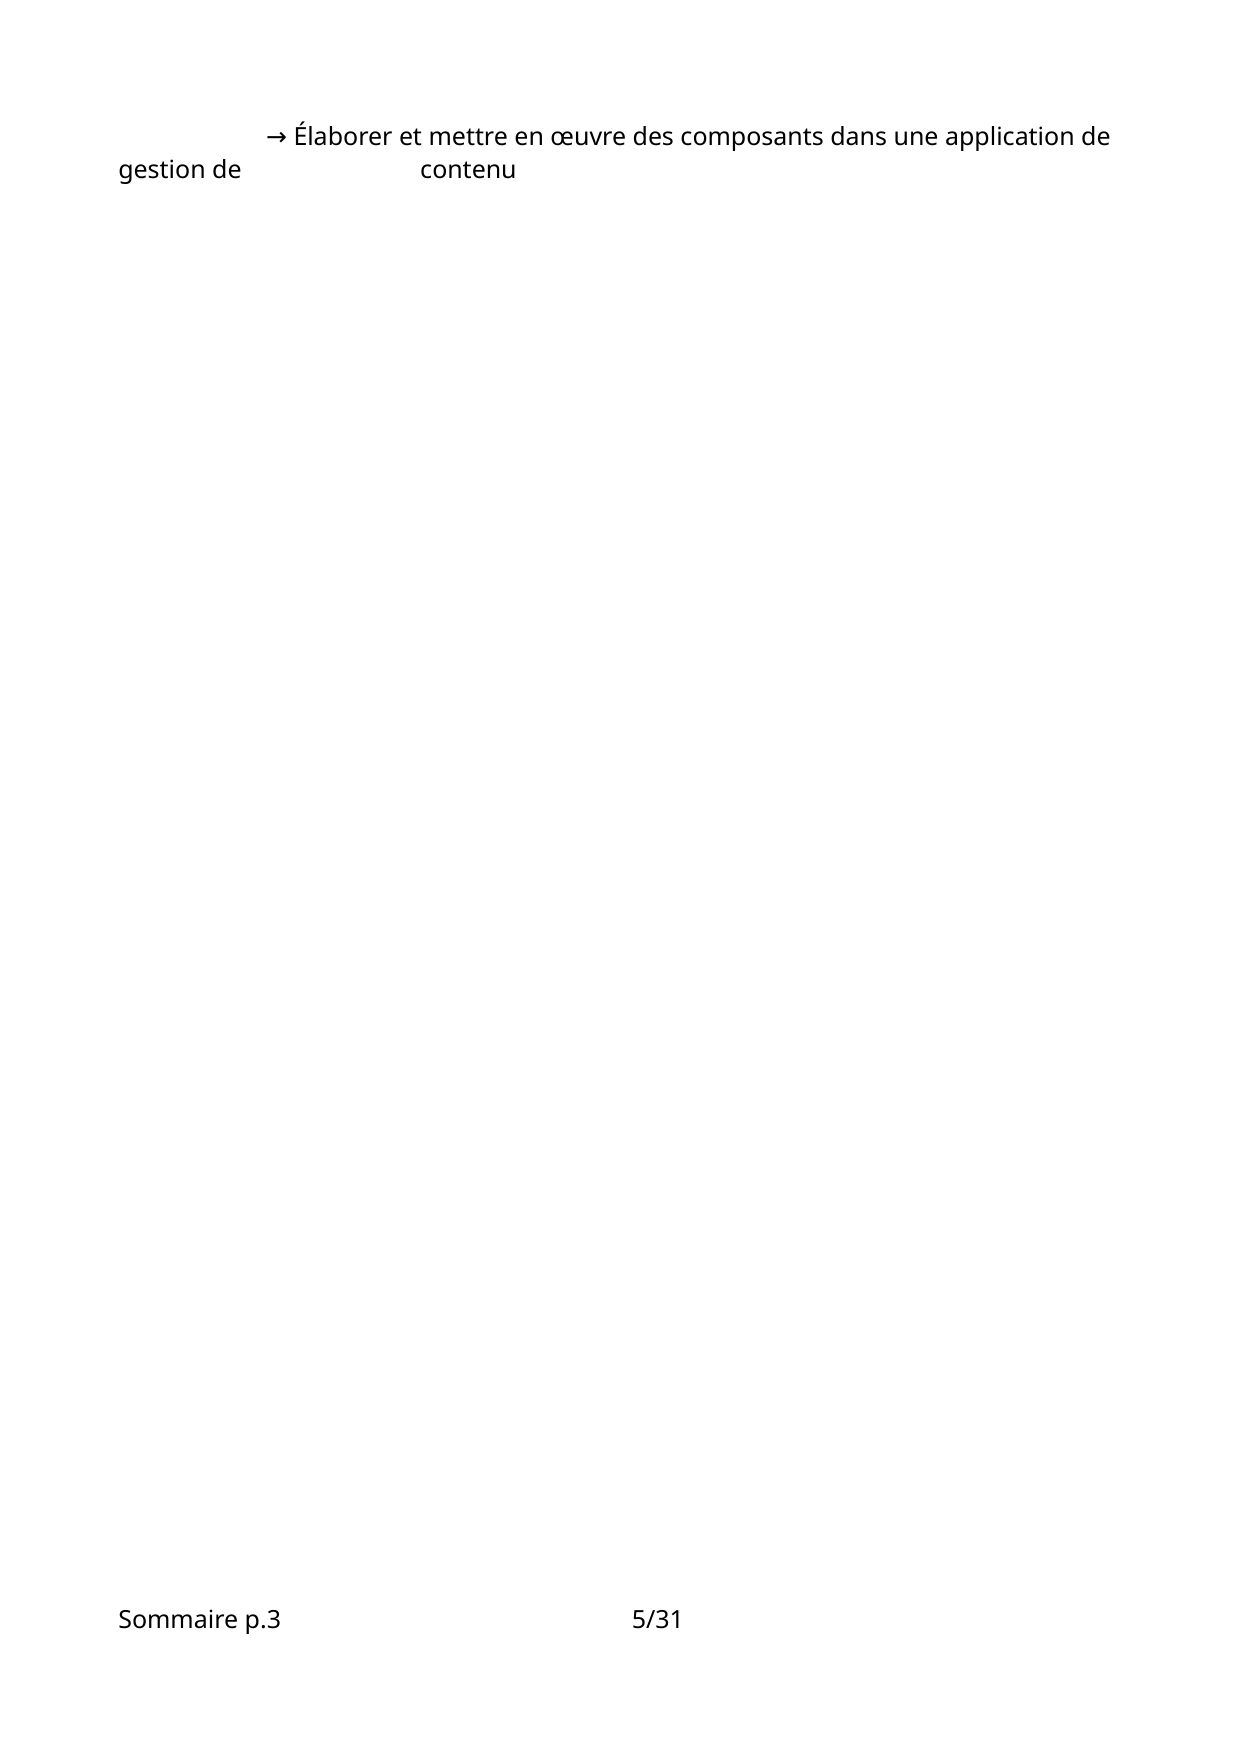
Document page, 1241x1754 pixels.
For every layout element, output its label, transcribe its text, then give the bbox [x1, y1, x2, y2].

text → Élaborer et mettre en œuvre des composants dans une application de gestion de contenu [118, 118, 1122, 186]
